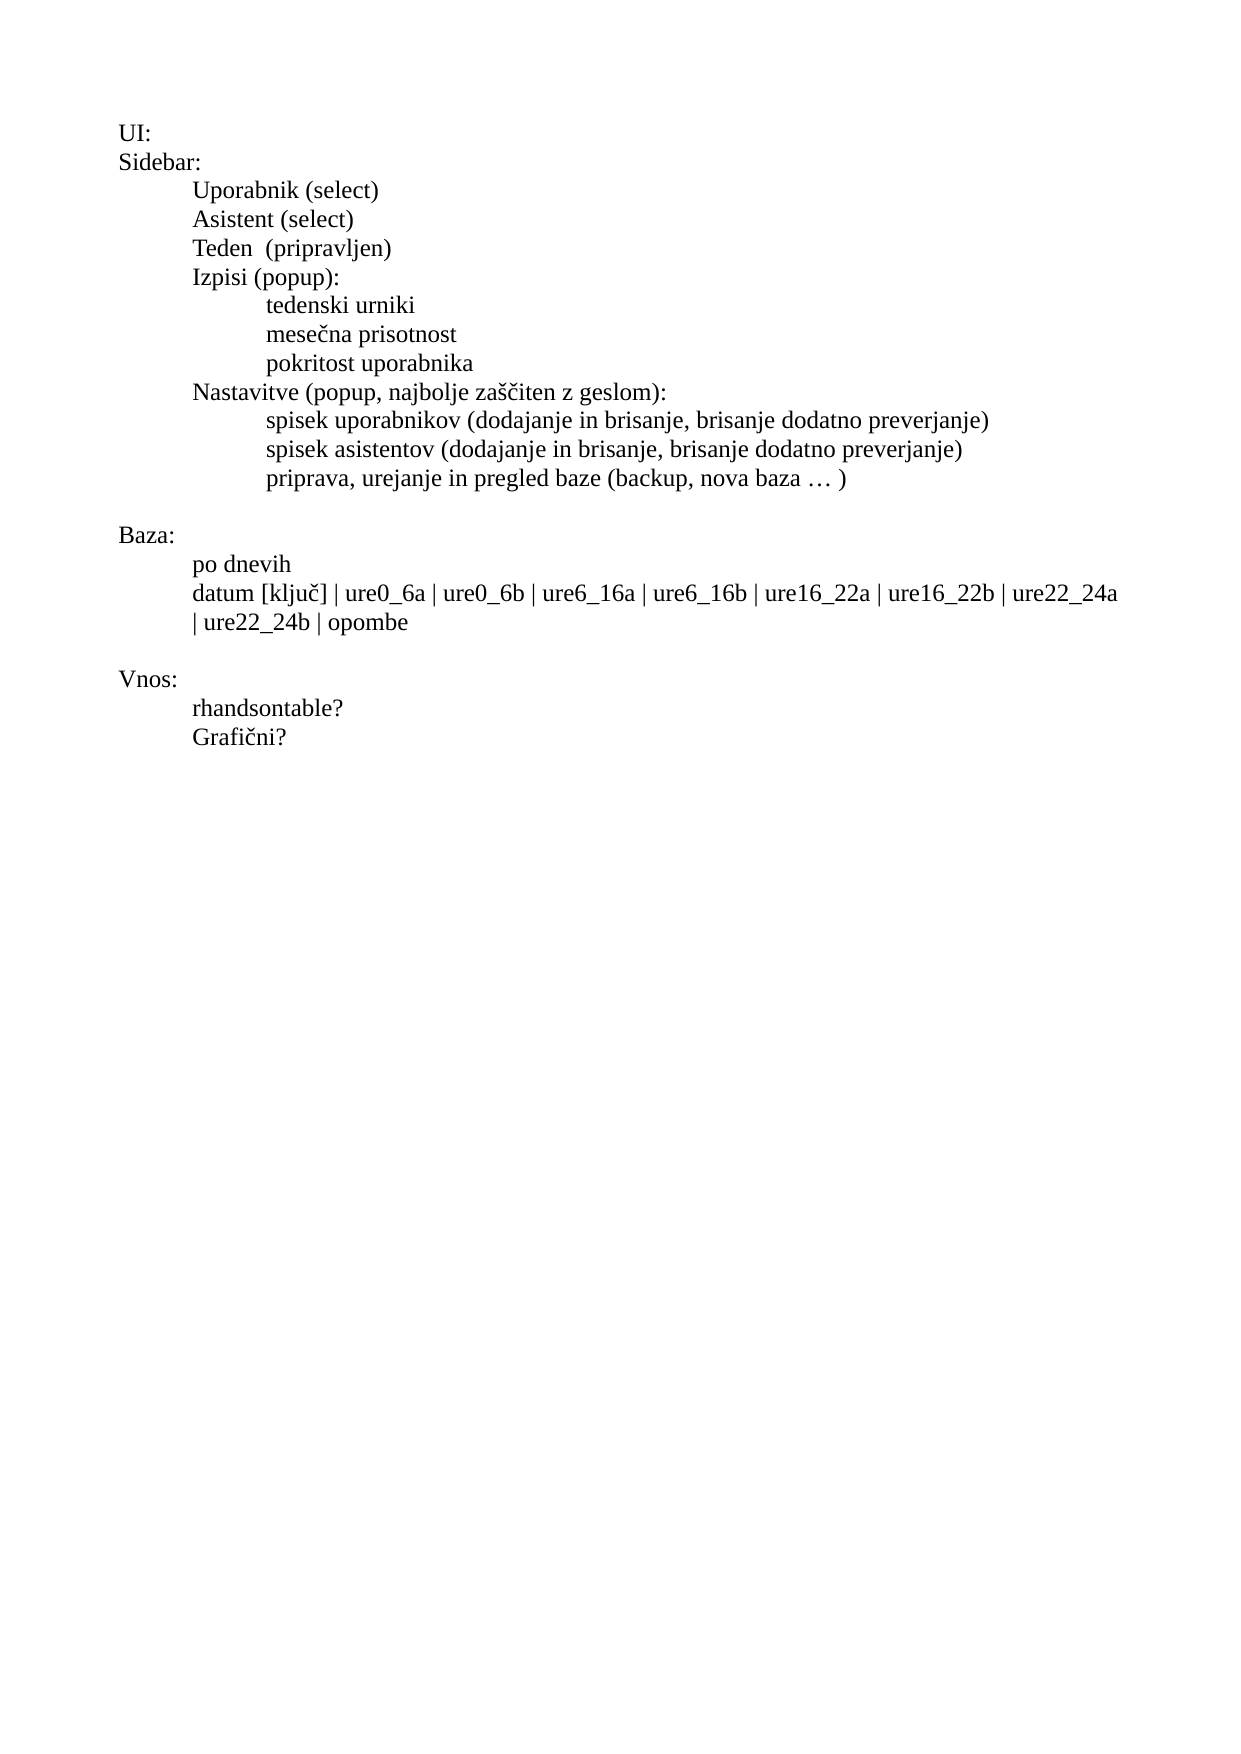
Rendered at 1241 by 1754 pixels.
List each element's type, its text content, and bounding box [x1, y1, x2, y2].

text tedenski urniki [266, 291, 1122, 319]
text datum [ključ] | ure0_6a | ure0_6b | ure6_16a | ure6_16b | ure16_22a | ure16_22b | ure22_24a | ure22_24b | opombe [192, 578, 1122, 636]
text Izpisi (popup): [192, 262, 1122, 291]
text Asistent (select) [192, 204, 1122, 233]
text Teden (pripravljen) [192, 233, 1122, 262]
text Uporabnik (select) [192, 176, 1122, 204]
text Baza: [118, 521, 1122, 549]
text po dnevih [192, 549, 1122, 578]
text UI: [118, 118, 1122, 147]
text spisek uporabnikov (dodajanje in brisanje, brisanje dodatno preverjanje) [266, 406, 1122, 434]
text mesečna prisotnost [266, 319, 1122, 348]
text Nastavitve (popup, najbolje zaščiten z geslom): [192, 377, 1122, 406]
text priprava, urejanje in pregled baze (backup, nova baza … ) [266, 463, 1122, 492]
text rhandsontable? [192, 693, 1122, 722]
text pokritost uporabnika [266, 348, 1122, 377]
text Vnos: [118, 664, 1122, 693]
text spisek asistentov (dodajanje in brisanje, brisanje dodatno preverjanje) [266, 434, 1122, 463]
text Sidebar: [118, 147, 1122, 176]
text Grafični? [192, 722, 1122, 751]
